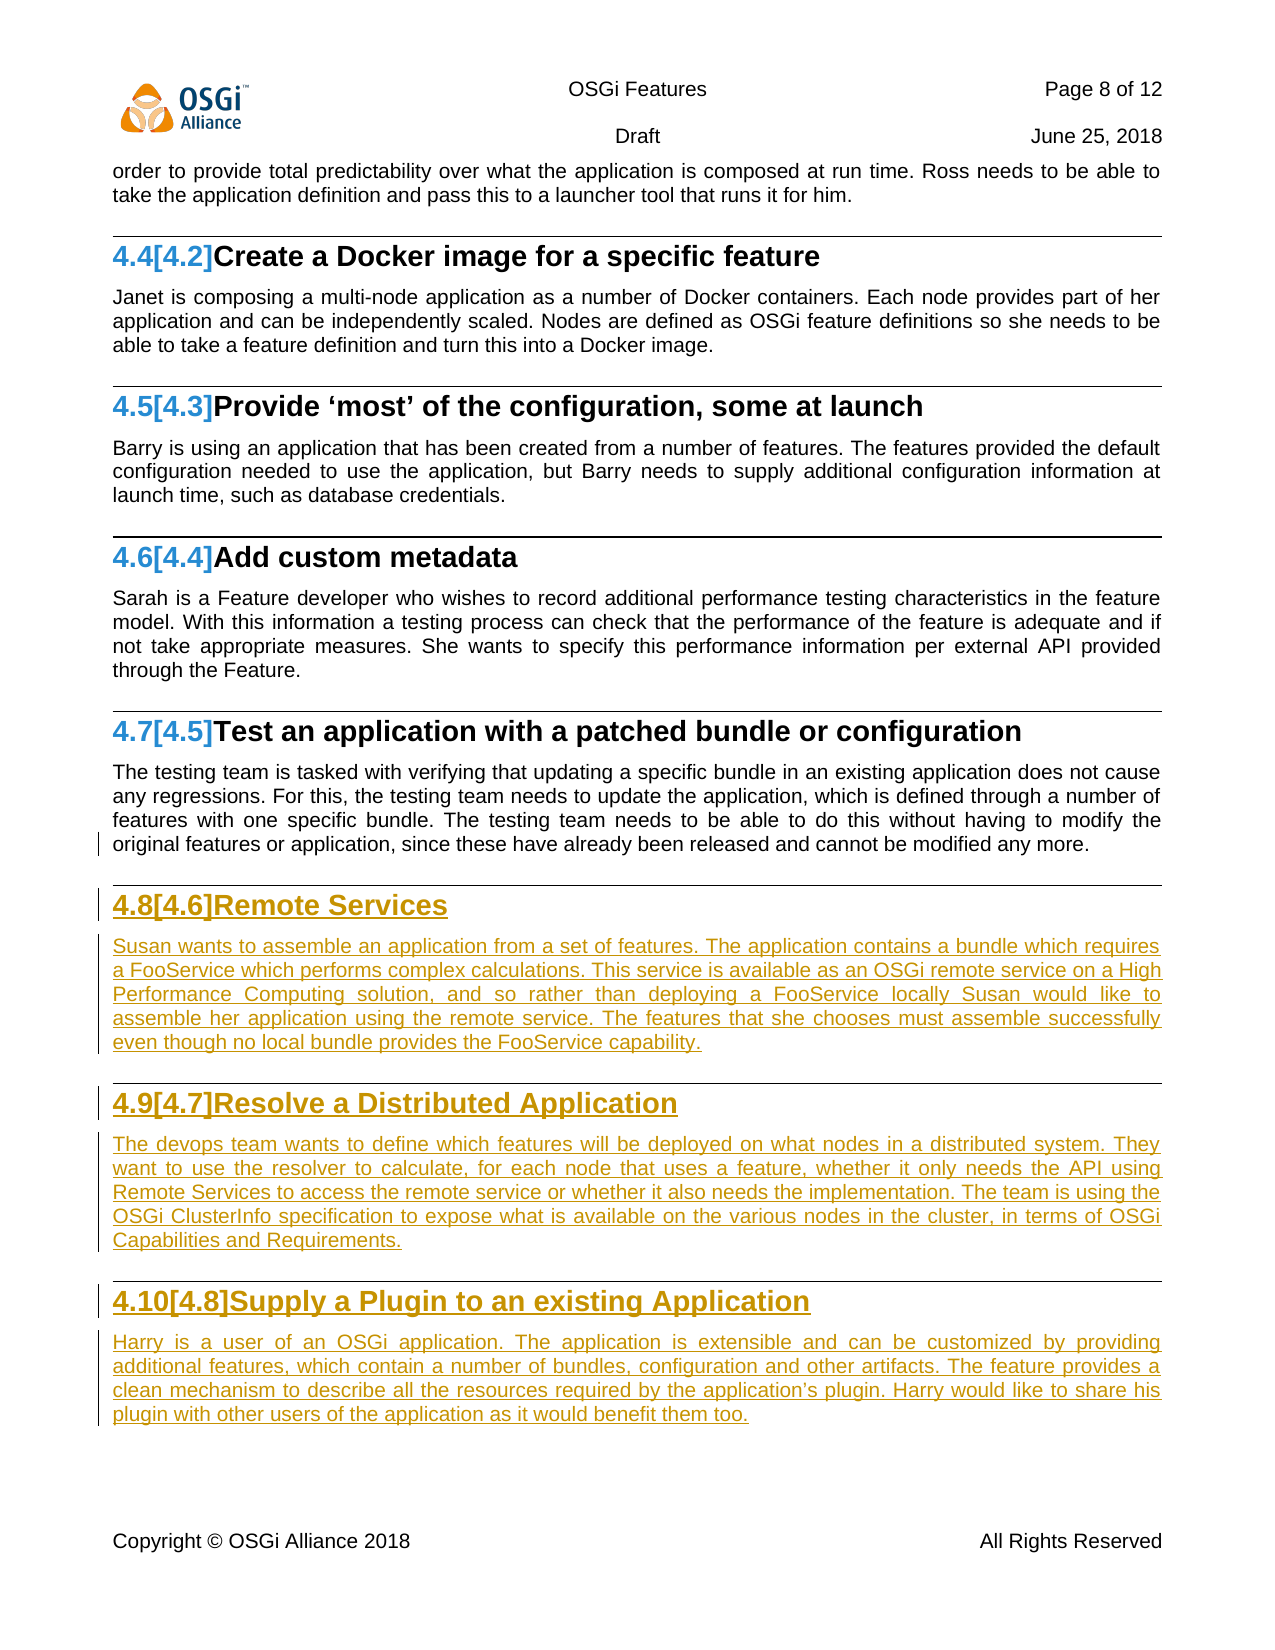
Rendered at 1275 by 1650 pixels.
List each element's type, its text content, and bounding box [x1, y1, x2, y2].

text Harry is a user of an OSGi application. The application is extensible and can be customized by providing [112, 1330, 1162, 1351]
subtitle Resolve a Distributed Application [112, 1084, 1162, 1119]
text Remote Services to access the remote service or whether it also needs the implementation. The team is using the OSGi ClusterInfo specification to expose what is available on the various nodes in the cluster, in terms of OSGi [112, 1178, 1162, 1225]
subtitle Add custom metadata [112, 537, 1162, 573]
text Performance Computing solution, and so rather than deploying a FooService locally Susan would like to [112, 980, 1162, 1003]
text Barry is using an application that has been created from a number of features. The features provided the default configuration needed to use the application, but Barry needs to supply additional configuration information at launch time, such as database credentials. [112, 435, 1162, 507]
text additional features, which contain a number of bundles, configuration and other artifacts. The feature provides a clean mechanism to describe all the resources required by the application’s plugin. Harry would like to share his [112, 1352, 1162, 1399]
text order to provide total predictability over what the application is composed at run time. Ross needs to be able to take the application definition and pass this to a launcher tool that runs it for him. [112, 159, 1162, 207]
text The devops team wants to define which features will be deployed on what nodes in a distributed system. They want to use the resolver to calculate, for each node that uses a feature, whether it only needs the API using [112, 1132, 1162, 1177]
text assemble her application using the remote service. The features that she chooses must assemble successfully [112, 1004, 1162, 1027]
text Janet is composing a multi-node application as a number of Docker containers. Each node provides part of her application and can be independently scaled. Nodes are defined as OSGi feature definitions so she needs to be able to take a feature definition and turn this into a Docker image. [112, 285, 1162, 357]
subtitle Provide ‘most’ of the configuration, some at launch [112, 387, 1162, 423]
text The testing team is tasked with verifying that updating a specific bundle in an existing application does not cause any regressions. For this, the testing team needs to update the application, which is defined through a number of features with one specific bundle. The testing team needs to be able to do this without having to modify the original features or application, since these have already been released and cannot be modified any more. [112, 760, 1162, 856]
subtitle Supply a Plugin to an existing Application [112, 1282, 1162, 1318]
picture [113, 76, 257, 140]
text plugin with other users of the application as it would benefit them too. [112, 1400, 1162, 1426]
text Capabilities and Requirements. [112, 1226, 1162, 1252]
subtitle Create a Docker image for a specific feature [112, 237, 1162, 273]
subtitle Remote Services [112, 886, 1162, 921]
text Sarah is a Feature developer who wishes to record additional performance testing characteristics in the feature model. With this information a testing process can check that the performance of the feature is adequate and if not take appropriate measures. She wants to specify this performance information per external API provided through the Feature. [112, 586, 1162, 681]
text Susan wants to assemble an application from a set of features. The application contains a bundle which requires a FooService which performs complex calculations. This service is available as an OSGi remote service on a High [112, 934, 1162, 979]
text even though no local bundle provides the FooService capability. [112, 1028, 1162, 1054]
subtitle Test an application with a patched bundle or configuration [112, 712, 1162, 747]
